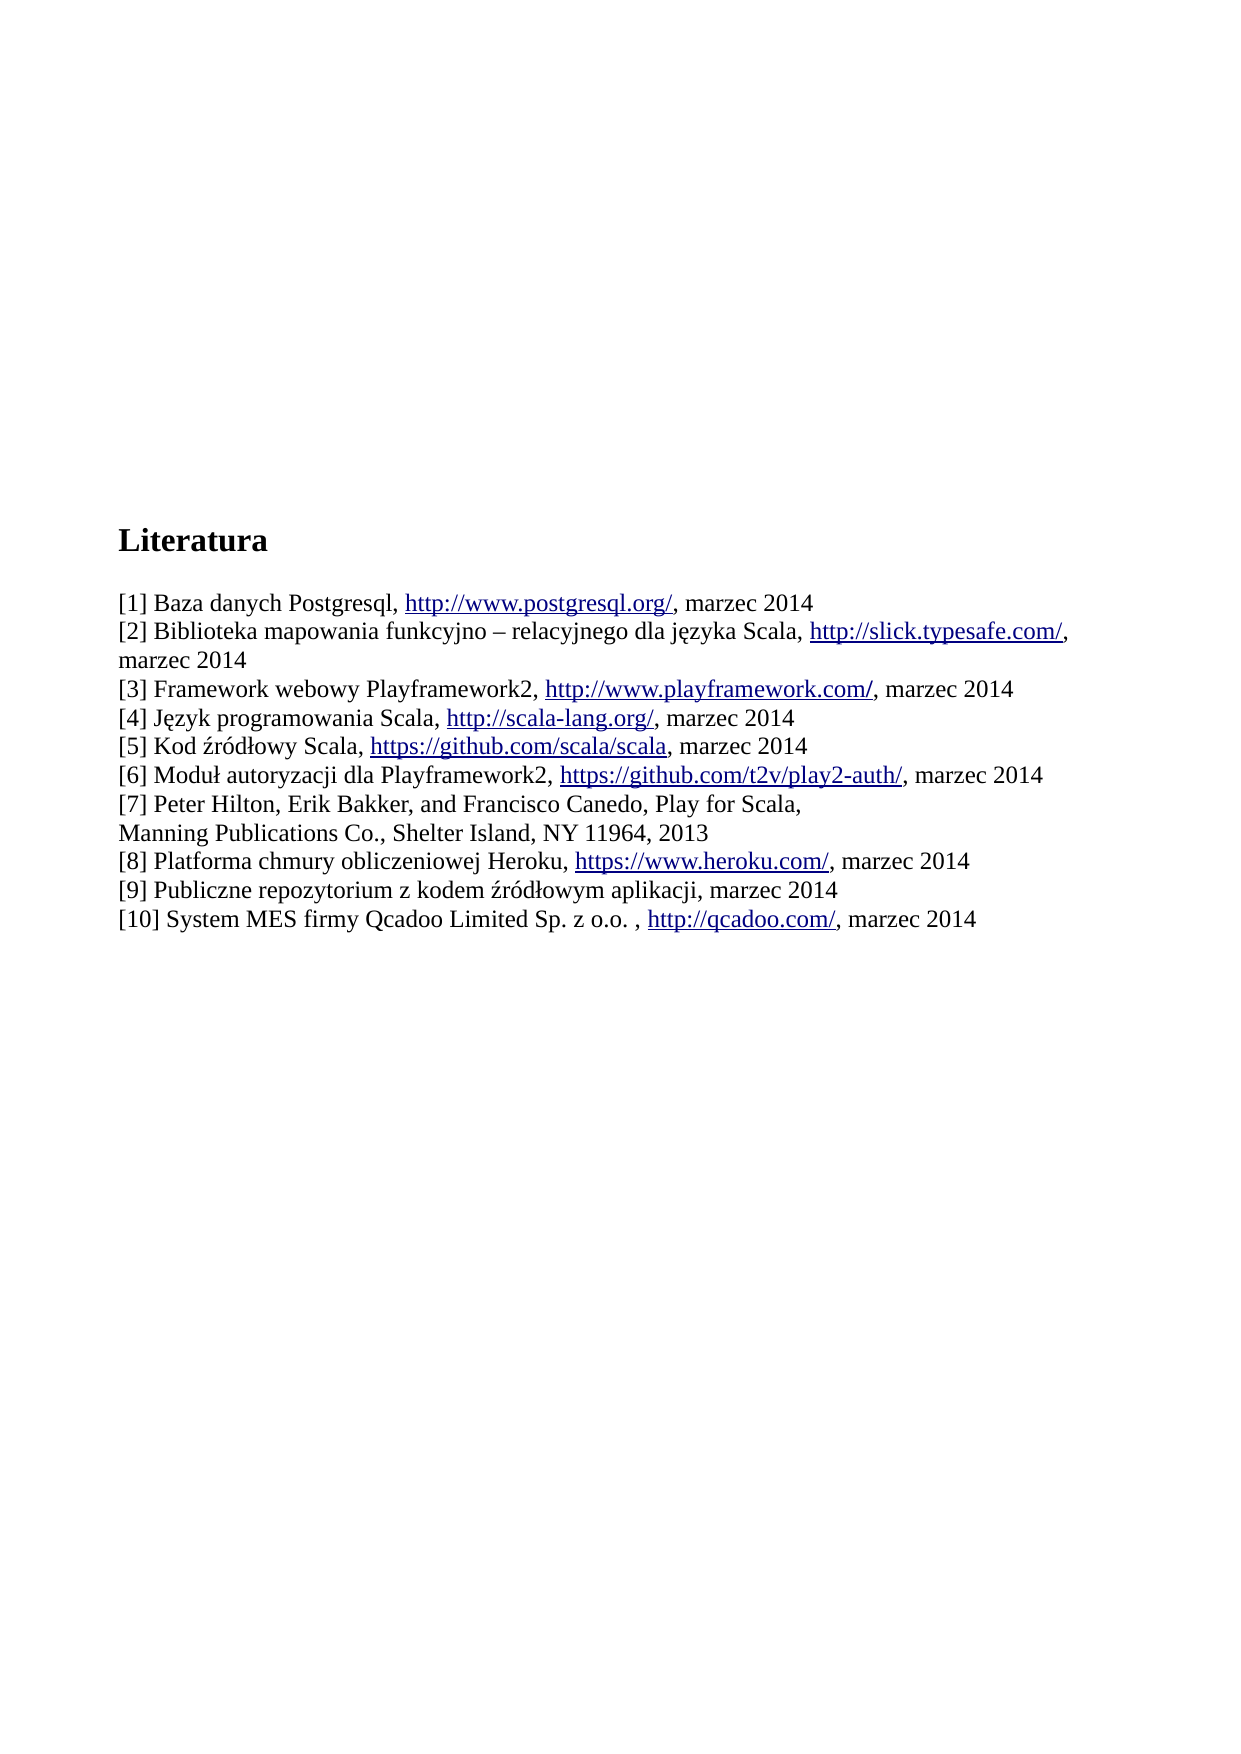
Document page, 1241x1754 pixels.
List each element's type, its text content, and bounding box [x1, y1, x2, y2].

text [3] Framework webowy Playframework2, http://www.playframework.com/, marzec 2014 [118, 674, 1122, 703]
text [10] System MES firmy Qcadoo Limited Sp. z o.o. , http://qcadoo.com/, marzec 2014 [118, 904, 1122, 933]
text [6] Moduł autoryzacji dla Playframework2, https://github.com/t2v/play2-auth/, marzec 2014 [118, 760, 1122, 789]
text [8] Platforma chmury obliczeniowej Heroku, https://www.heroku.com/, marzec 2014 [118, 846, 1122, 875]
text [1] Baza danych Postgresql, http://www.postgresql.org/, marzec 2014 [118, 588, 1122, 616]
text [7] Peter Hilton, Erik Bakker, and Francisco Canedo, Play for Scala, [118, 789, 1122, 818]
text [2] Biblioteka mapowania funkcyjno – relacyjnego dla języka Scala, http://slick.typesafe.com/, marzec 2014 [118, 616, 1122, 674]
text Literatura [118, 521, 1122, 559]
text [4] Język programowania Scala, http://scala-lang.org/, marzec 2014 [118, 703, 1122, 731]
text Manning Publications Co., Shelter Island, NY 11964, 2013 [118, 818, 1122, 846]
text [5] Kod źródłowy Scala, https://github.com/scala/scala, marzec 2014 [118, 731, 1122, 760]
text [9] Publiczne repozytorium z kodem źródłowym aplikacji, marzec 2014 [118, 875, 1122, 904]
